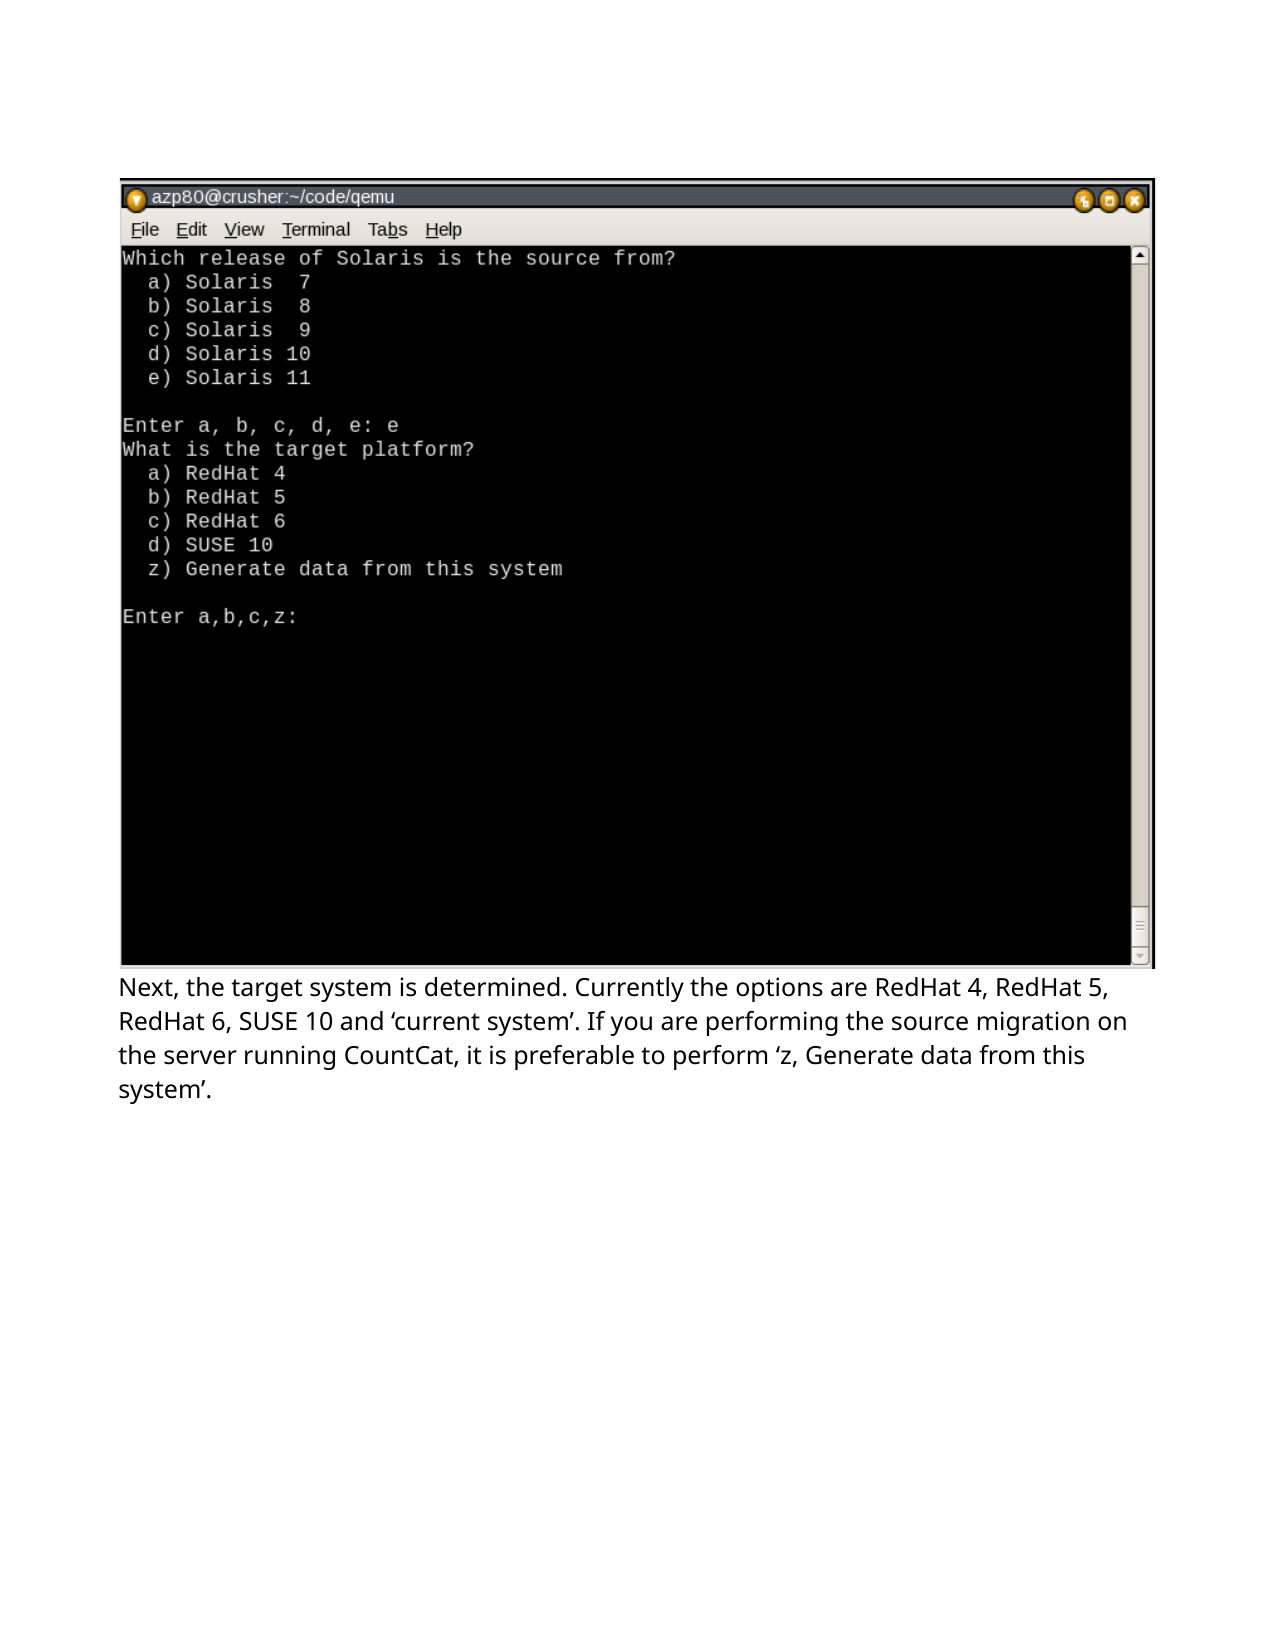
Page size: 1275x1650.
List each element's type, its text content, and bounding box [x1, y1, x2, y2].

picture [119, 178, 1155, 969]
text Next, the target system is determined. Currently the options are RedHat 4, RedHat 5, RedHat 6, SUSE 10 and ‘current system’. If you are performing the source migration on the server running CountCat, it is preferable to perform ‘z, Generate data from this system’. [118, 177, 1157, 1106]
